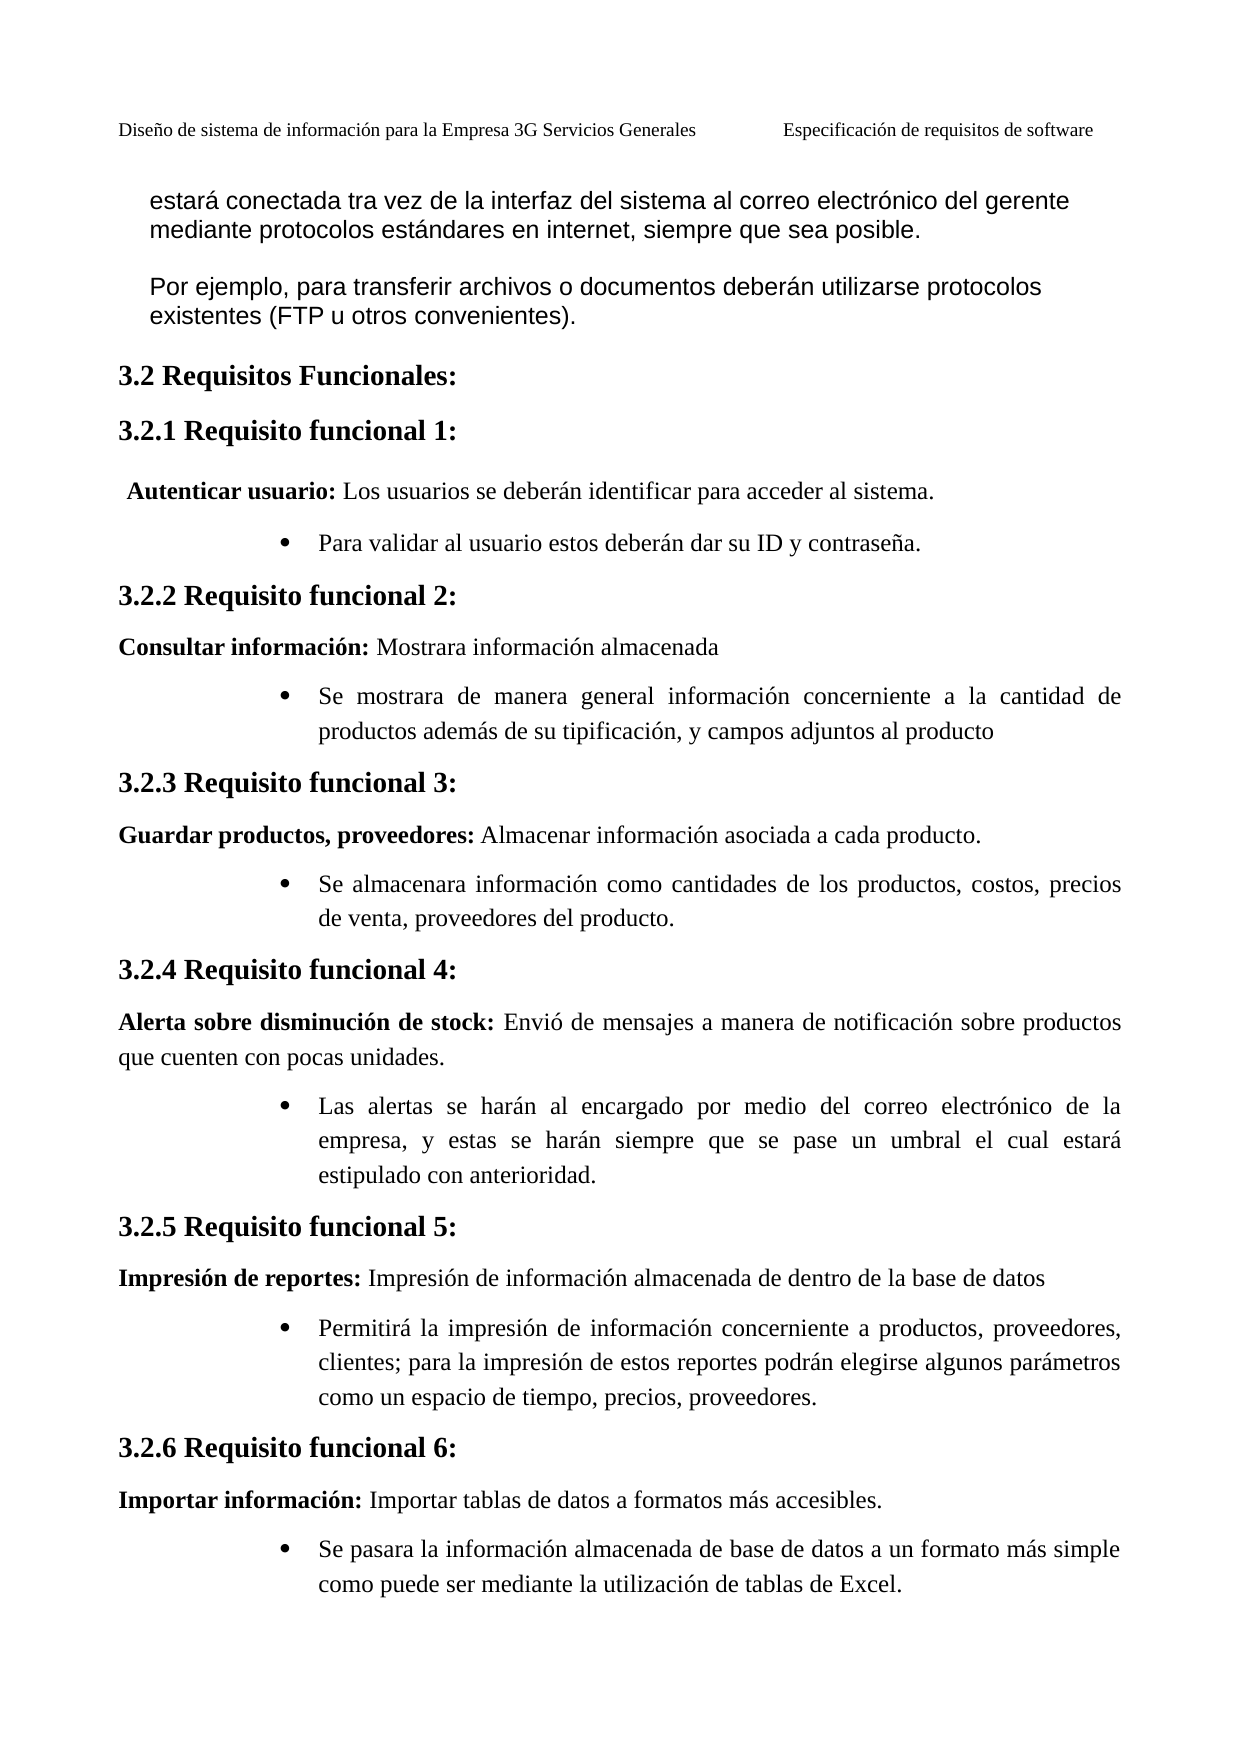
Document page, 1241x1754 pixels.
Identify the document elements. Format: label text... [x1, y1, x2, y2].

text 3.2.4 Requisito funcional 4: [118, 952, 1122, 986]
text 3.2.6 Requisito funcional 6: [118, 1431, 1122, 1464]
text 3.2.3 Requisito funcional 3: [118, 765, 1122, 798]
text Autenticar usuario: Los usuarios se deberán identificar para acceder al sistema. [118, 468, 1122, 506]
list Se almacenara información como cantidades de los productos, costos, precios de venta, proveedores del producto. [281, 869, 1122, 932]
list Se mostrara de manera general información concerniente a la cantidad de productos además de su tipificación, y campos adjuntos al producto [281, 681, 1122, 745]
text Alerta sobre disminución de stock: Envió de mensajes a manera de notificación sobre productos que cuenten con pocas unidades. [118, 1007, 1122, 1070]
text estará conectada tra vez de la interfaz del sistema al correo electrónico del gerente mediante protocolos estándares en internet, siempre que sea posible. [149, 186, 1122, 243]
list Para validar al usuario estos deberán dar su ID y contraseña. [281, 528, 1122, 557]
text Por ejemplo, para transferir archivos o documentos deberán utilizarse protocolos existentes (FTP u otros convenientes). [149, 272, 1122, 330]
text Impresión de reportes: Impresión de información almacenada de dentro de la base de datos [118, 1263, 1122, 1292]
text 3.2 Requisitos Funcionales: [118, 358, 1122, 392]
list Se pasara la información almacenada de base de datos a un formato más simple como puede ser mediante la utilización de tablas de Excel. [281, 1534, 1122, 1598]
text 3.2.2 Requisito funcional 2: [118, 578, 1122, 611]
text Importar información: Importar tablas de datos a formatos más accesibles. [118, 1485, 1122, 1514]
list Permitirá la impresión de información concerniente a productos, proveedores, clientes; para la impresión de estos reportes podrán elegirse algunos parámetros como un espacio de tiempo, precios, proveedores. [281, 1313, 1122, 1410]
text Guardar productos, proveedores: Almacenar información asociada a cada producto. [118, 820, 1122, 848]
text Consultar información: Mostrara información almacenada [118, 632, 1122, 661]
text 3.2.5 Requisito funcional 5: [118, 1209, 1122, 1242]
text 3.2.1 Requisito funcional 1: [118, 413, 1122, 447]
list Las alertas se harán al encargado por medio del correo electrónico de la empresa, y estas se harán siempre que se pase un umbral el cual estará estipulado con anterioridad. [281, 1091, 1122, 1188]
